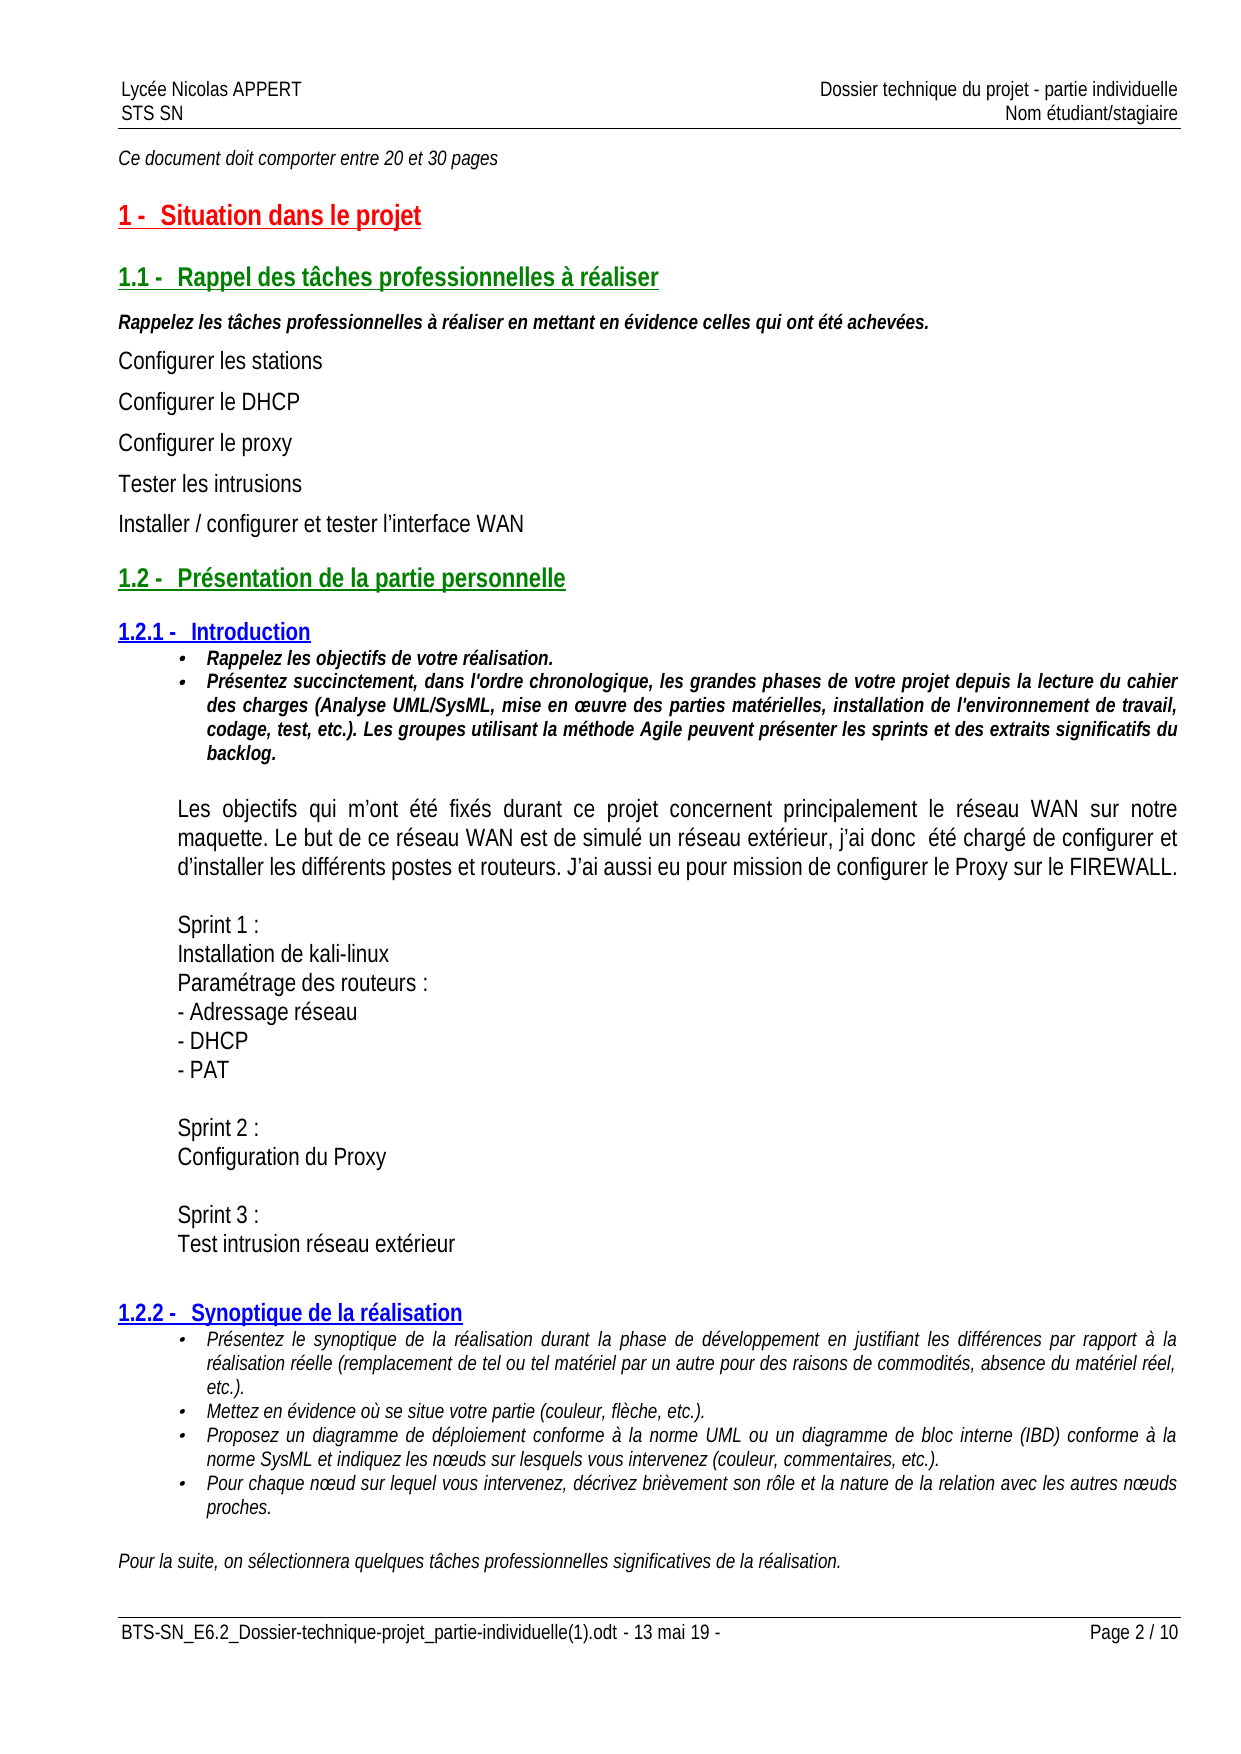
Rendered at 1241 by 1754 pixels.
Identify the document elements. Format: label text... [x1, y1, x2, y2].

text Test intrusion réseau extérieur [177, 1228, 1181, 1257]
text Ce document doit comporter entre 20 et 30 pages [118, 145, 1181, 169]
text Configurer le proxy [118, 428, 1181, 457]
text Sprint 2 : [177, 1113, 1181, 1142]
list Proposez un diagramme de déploiement conforme à la norme UML ou un diagramme de bloc interne (IBD) conforme à la norme SysML et indiquez les nœuds sur lesquels vous intervenez (couleur, commentaires, etc.). [177, 1423, 1181, 1471]
text Rappelez les tâches professionnelles à réaliser en mettant en évidence celles qui ont été achevées. [118, 310, 1181, 334]
list Pour chaque nœud sur lequel vous intervenez, décrivez brièvement son rôle et la nature de la relation avec les autres nœuds proches. [177, 1471, 1181, 1519]
subtitle Situation dans le projet [118, 199, 1181, 232]
text - Adressage réseau [177, 997, 1181, 1026]
text Configurer le DHCP [118, 387, 1181, 416]
text Les objectifs qui m’ont été fixés durant ce projet concernent principalement le réseau WAN sur notre maquette. Le but de ce réseau WAN est de simulé un réseau extérieur, j’ai donc été chargé de configurer et d’installer les différents postes et routeurs. J’ai aussi eu pour mission de configurer le Proxy sur le FIREWALL. [177, 794, 1181, 881]
list Rappelez les objectifs de votre réalisation. [177, 645, 1181, 669]
list Mettez en évidence où se situe votre partie (couleur, flèche, etc.). [177, 1399, 1181, 1423]
text - PAT [177, 1055, 1181, 1084]
text Pour la suite, on sélectionnera quelques tâches professionnelles significatives de la réalisation. [118, 1549, 1181, 1573]
subtitle Rappel des tâches professionnelles à réaliser [118, 261, 1181, 292]
list Présentez succinctement, dans l'ordre chronologique, les grandes phases de votre projet depuis la lecture du cahier des charges (Analyse UML/SysML, mise en œuvre des parties matérielles, installation de l'environnement de travail, codage, test, etc.). Les groupes utilisant la méthode Agile peuvent présenter les sprints et des extraits significatifs du backlog. [177, 669, 1181, 765]
subtitle Présentation de la partie personnelle [118, 562, 1181, 593]
text Sprint 3 : [177, 1199, 1181, 1228]
list Présentez le synoptique de la réalisation durant la phase de développement en justifiant les différences par rapport à la réalisation réelle (remplacement de tel ou tel matériel par un autre pour des raisons de commodités, absence du matériel réel, etc.). [177, 1327, 1181, 1399]
text - DHCP [177, 1026, 1181, 1055]
subtitle Introduction [118, 616, 1181, 645]
text Tester les intrusions [118, 468, 1181, 497]
text Sprint 1 : [177, 910, 1181, 939]
text Configuration du Proxy [177, 1142, 1181, 1171]
text Configurer les stations [118, 346, 1181, 375]
text Installer / configurer et tester l’interface WAN [118, 509, 1181, 538]
text Installation de kali-linux [177, 939, 1181, 968]
subtitle Synoptique de la réalisation [118, 1298, 1181, 1327]
text Paramétrage des routeurs : [177, 968, 1181, 997]
